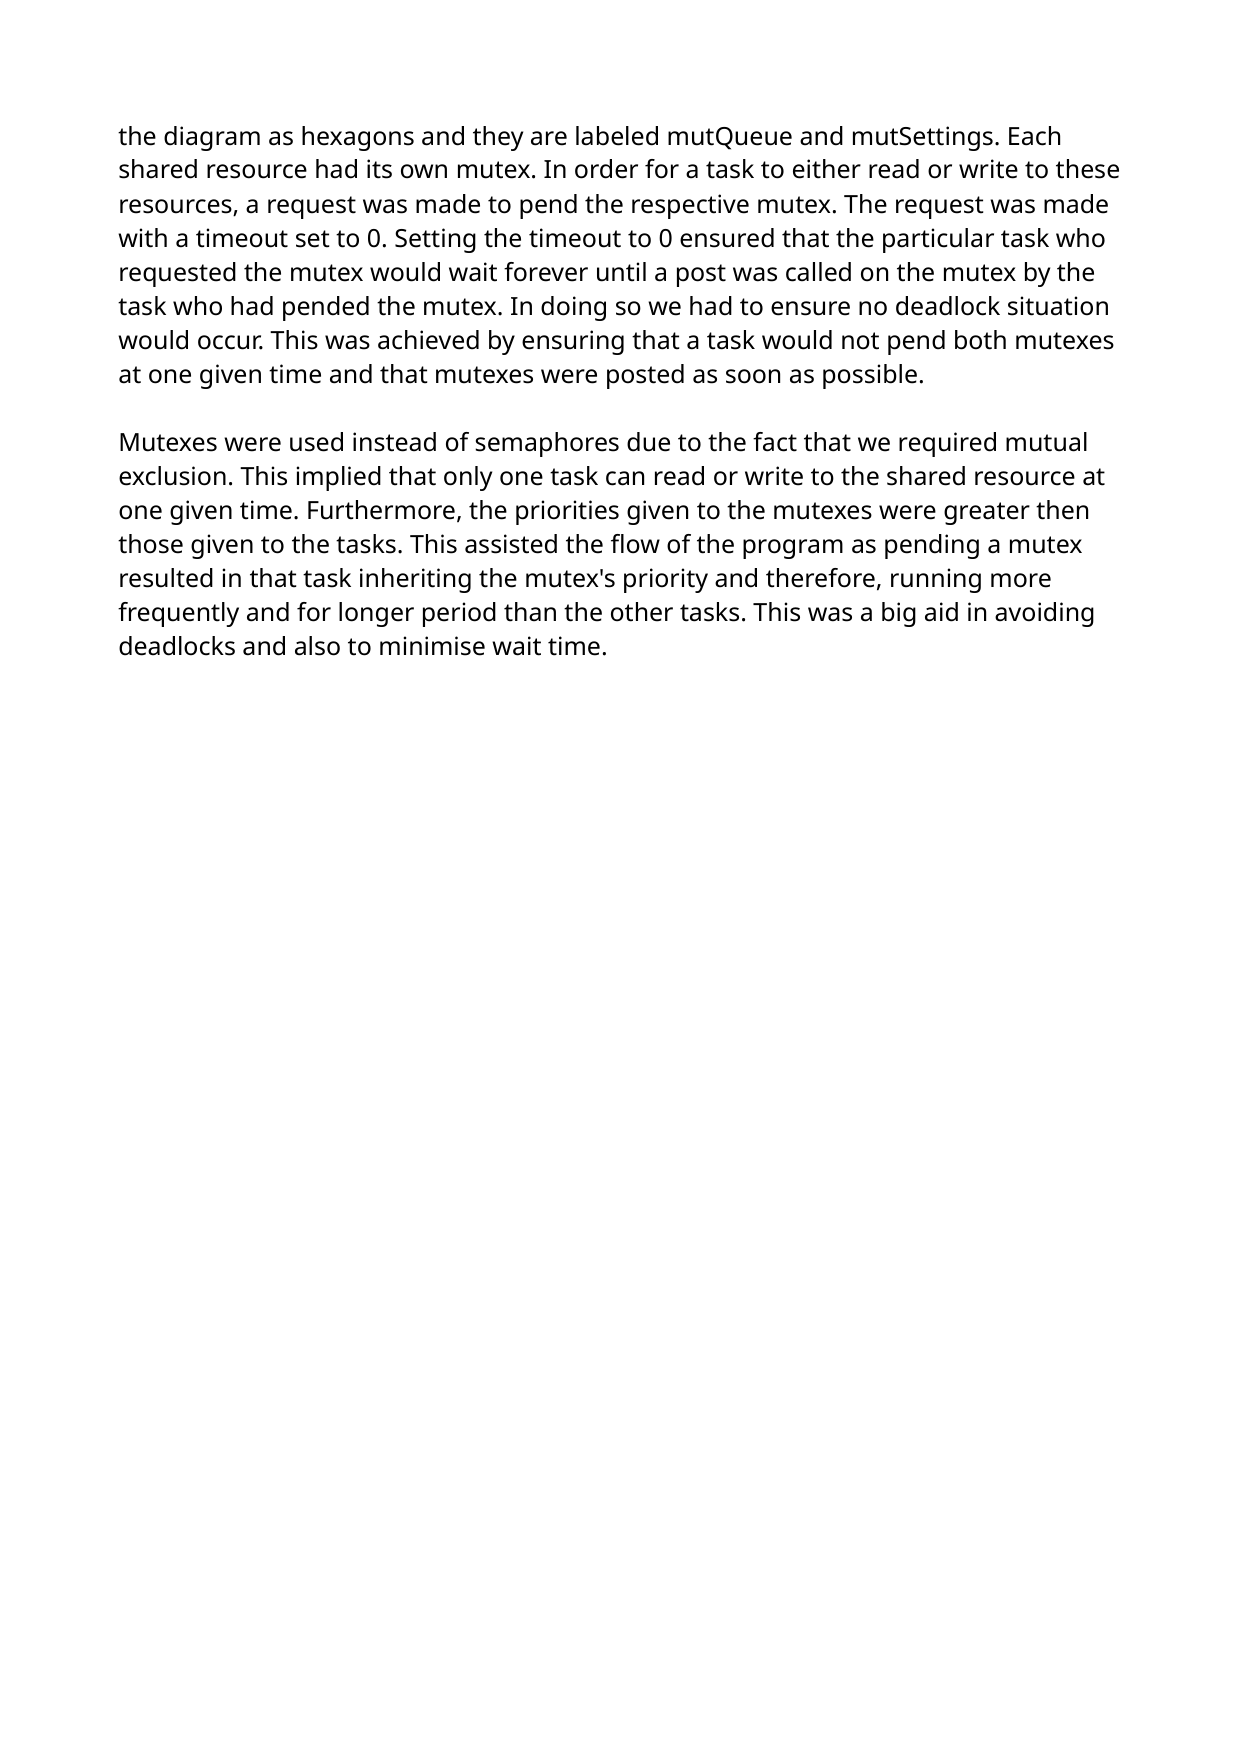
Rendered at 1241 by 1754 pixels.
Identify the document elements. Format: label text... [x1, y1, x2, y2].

text Mutexes were used instead of semaphores due to the fact that we required mutual exclusion. This implied that only one task can read or write to the shared resource at one given time. Furthermore, the priorities given to the mutexes were greater then those given to the tasks. This assisted the flow of the program as pending a mutex resulted in that task inheriting the mutex's priority and therefore, running more frequently and for longer period than the other tasks. This was a big aid in avoiding deadlocks and also to minimise wait time. [118, 425, 1122, 663]
text the diagram as hexagons and they are labeled mutQueue and mutSettings. Each shared resource had its own mutex. In order for a task to either read or write to these resources, a request was made to pend the respective mutex. The request was made with a timeout set to 0. Setting the timeout to 0 ensured that the particular task who requested the mutex would wait forever until a post was called on the mutex by the task who had pended the mutex. In doing so we had to ensure no deadlock situation would occur. This was achieved by ensuring that a task would not pend both mutexes at one given time and that mutexes were posted as soon as possible. [118, 118, 1122, 391]
